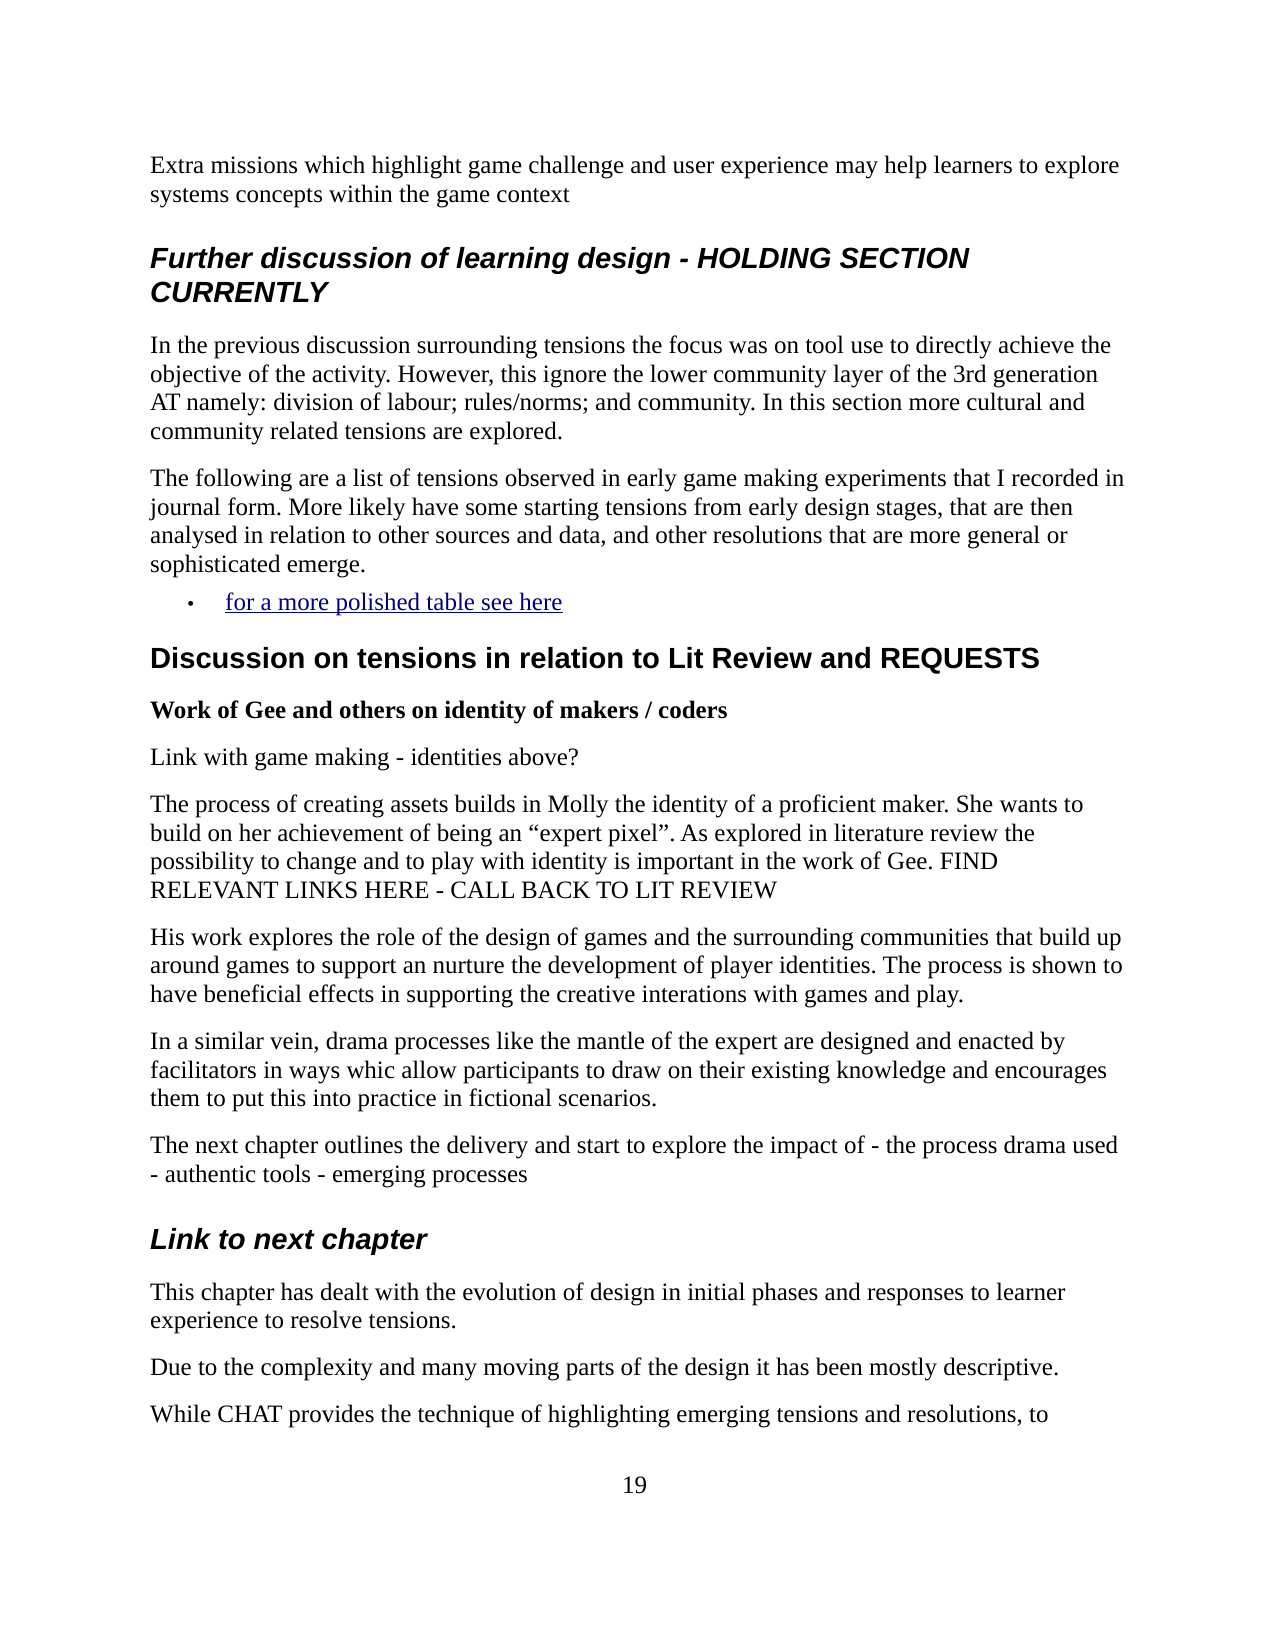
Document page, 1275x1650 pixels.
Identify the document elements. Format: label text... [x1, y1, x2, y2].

subtitle Link to next chapter [150, 1222, 1125, 1255]
text While CHAT provides the technique of highlighting emerging tensions and resolutions, to [150, 1399, 1125, 1427]
subtitle Further discussion of learning design - HOLDING SECTION CURRENTLY [150, 241, 1125, 308]
text In the previous discussion surrounding tensions the focus was on tool use to directly achieve the objective of the activity. However, this ignore the lower community layer of the 3rd generation AT namely: division of labour; rules/norms; and community. In this section more cultural and community related tensions are explored. [150, 330, 1125, 445]
list for a more polished table see here [187, 587, 1125, 616]
text The following are a list of tensions observed in early game making experiments that I recorded in journal form. More likely have some starting tensions from early design stages, that are then analysed in relation to other sources and data, and other resolutions that are more general or sophisticated emerge. [150, 463, 1125, 578]
text The process of creating assets builds in Molly the identity of a proficient maker. She wants to build on her achievement of being an “expert pixel”. As explored in literature review the possibility to change and to play with identity is important in the work of Gee. FIND RELEVANT LINKS HERE - CALL BACK TO LIT REVIEW [150, 789, 1125, 904]
text In a similar vein, drama processes like the mantle of the expert are designed and enacted by facilitators in ways whic allow participants to draw on their existing knowledge and encourages them to put this into practice in fictional scenarios. [150, 1026, 1125, 1112]
text His work explores the role of the design of games and the surrounding communities that build up around games to support an nurture the development of player identities. The process is shown to have beneficial effects in supporting the creative interations with games and play. [150, 922, 1125, 1008]
subtitle Discussion on tensions in relation to Lit Review and REQUESTS [150, 641, 1125, 674]
text The next chapter outlines the delivery and start to explore the impact of - the process drama used - authentic tools - emerging processes [150, 1130, 1125, 1188]
text Work of Gee and others on identity of makers / coders [150, 696, 1125, 724]
text Link with game making - identities above? [150, 742, 1125, 771]
text This chapter has dealt with the evolution of design in initial phases and responses to learner experience to resolve tensions. [150, 1277, 1125, 1334]
text Due to the complexity and many moving parts of the design it has been mostly descriptive. [150, 1352, 1125, 1381]
text Extra missions which highlight game challenge and user experience may help learners to explore systems concepts within the game context [150, 150, 1125, 207]
